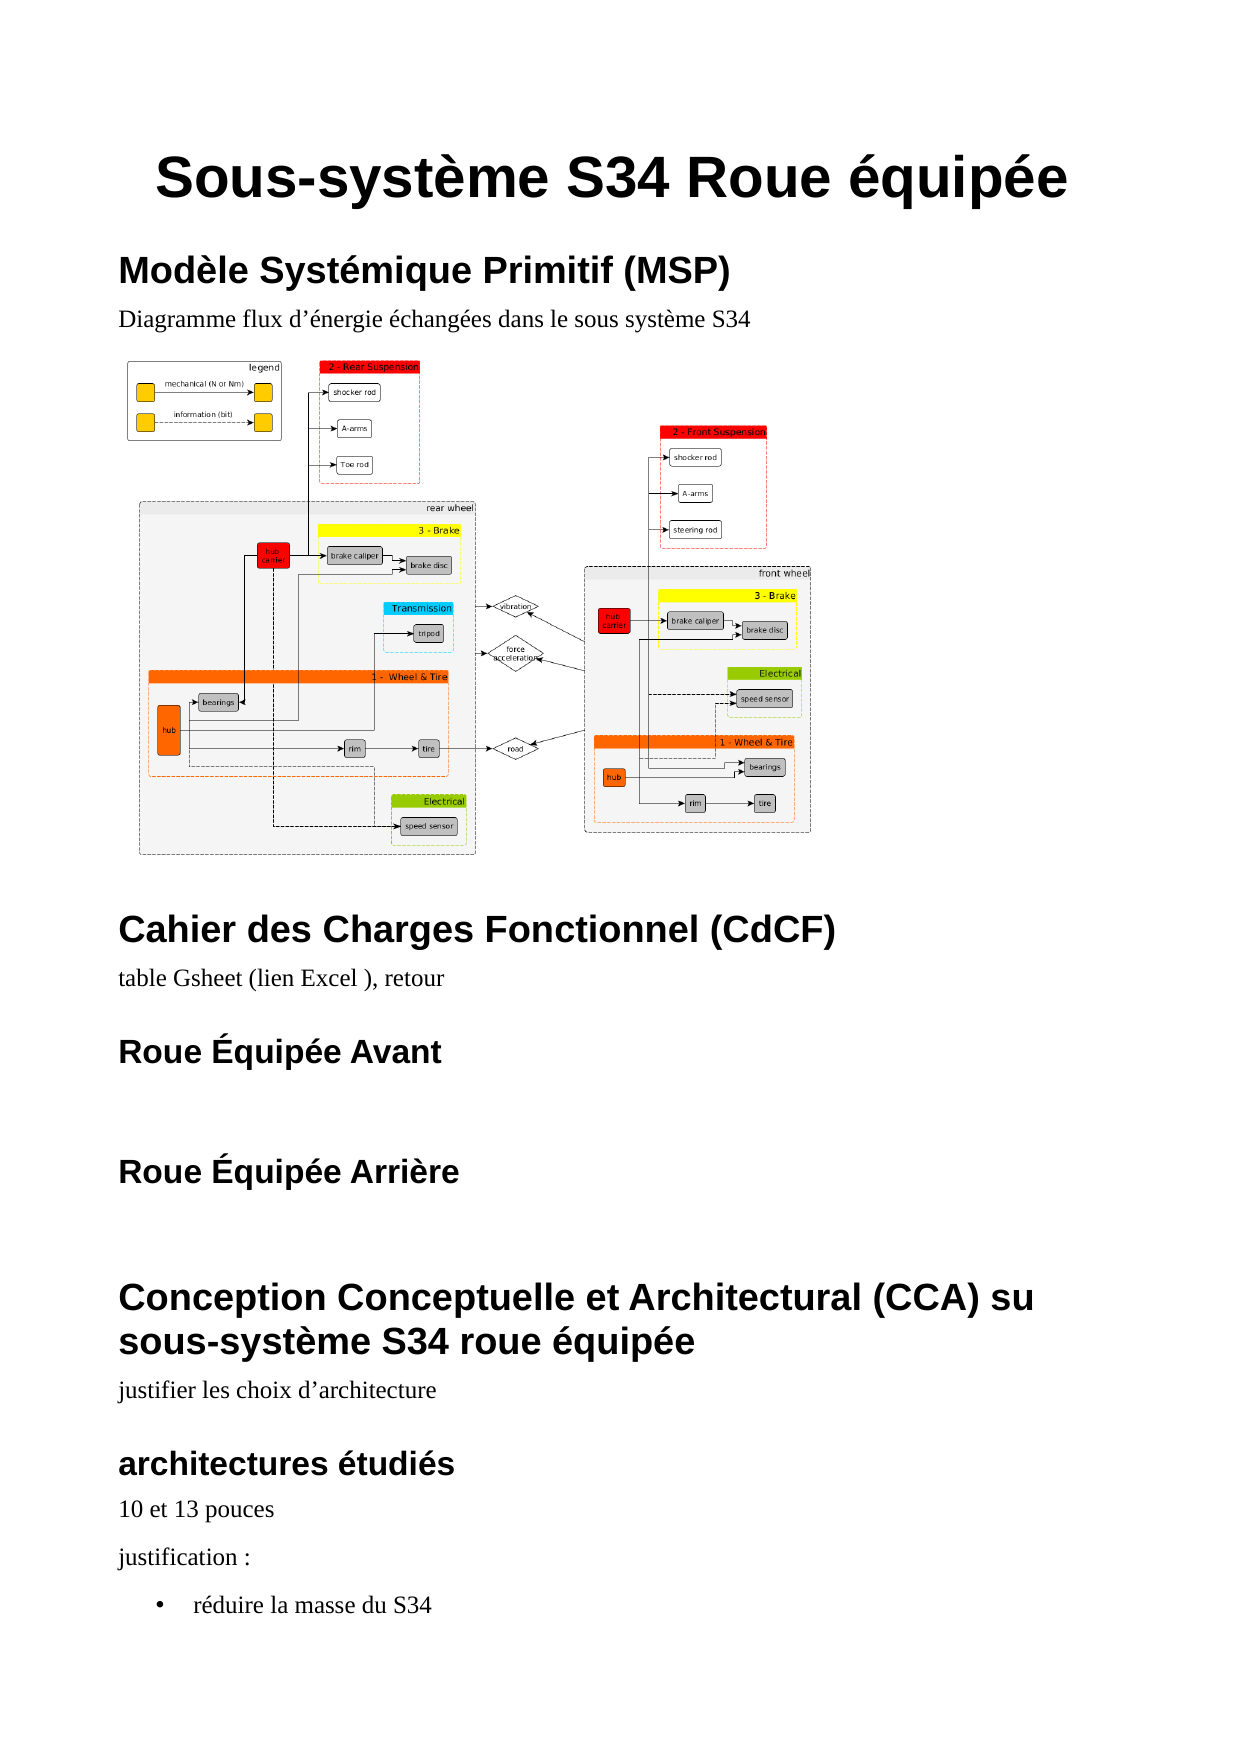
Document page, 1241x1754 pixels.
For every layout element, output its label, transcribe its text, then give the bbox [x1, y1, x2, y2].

text Diagramme flux d’énergie échangées dans le sous système S34 [118, 304, 1122, 333]
text justifier les choix d’architecture [118, 1375, 1122, 1404]
subtitle architectures étudiés [118, 1443, 1122, 1482]
text table Gsheet (lien Excel ), retour [118, 963, 1122, 992]
subtitle Roue Équipée Avant [118, 1032, 1122, 1071]
title Sous-système S34 Roue équipée [118, 143, 1122, 210]
subtitle Cahier des Charges Fonctionnel (CdCF) [118, 907, 1122, 951]
subtitle Modèle Systémique Primitif (MSP) [118, 248, 1122, 291]
picture [118, 351, 820, 864]
subtitle Roue Équipée Arrière [118, 1151, 1122, 1190]
subtitle Conception Conceptuelle et Architectural (CCA) su sous-système S34 roue équipée [118, 1275, 1122, 1362]
text justification : [118, 1542, 1122, 1571]
text 10 et 13 pouces [118, 1494, 1122, 1523]
list réduire la masse du S34 [156, 1590, 1122, 1618]
